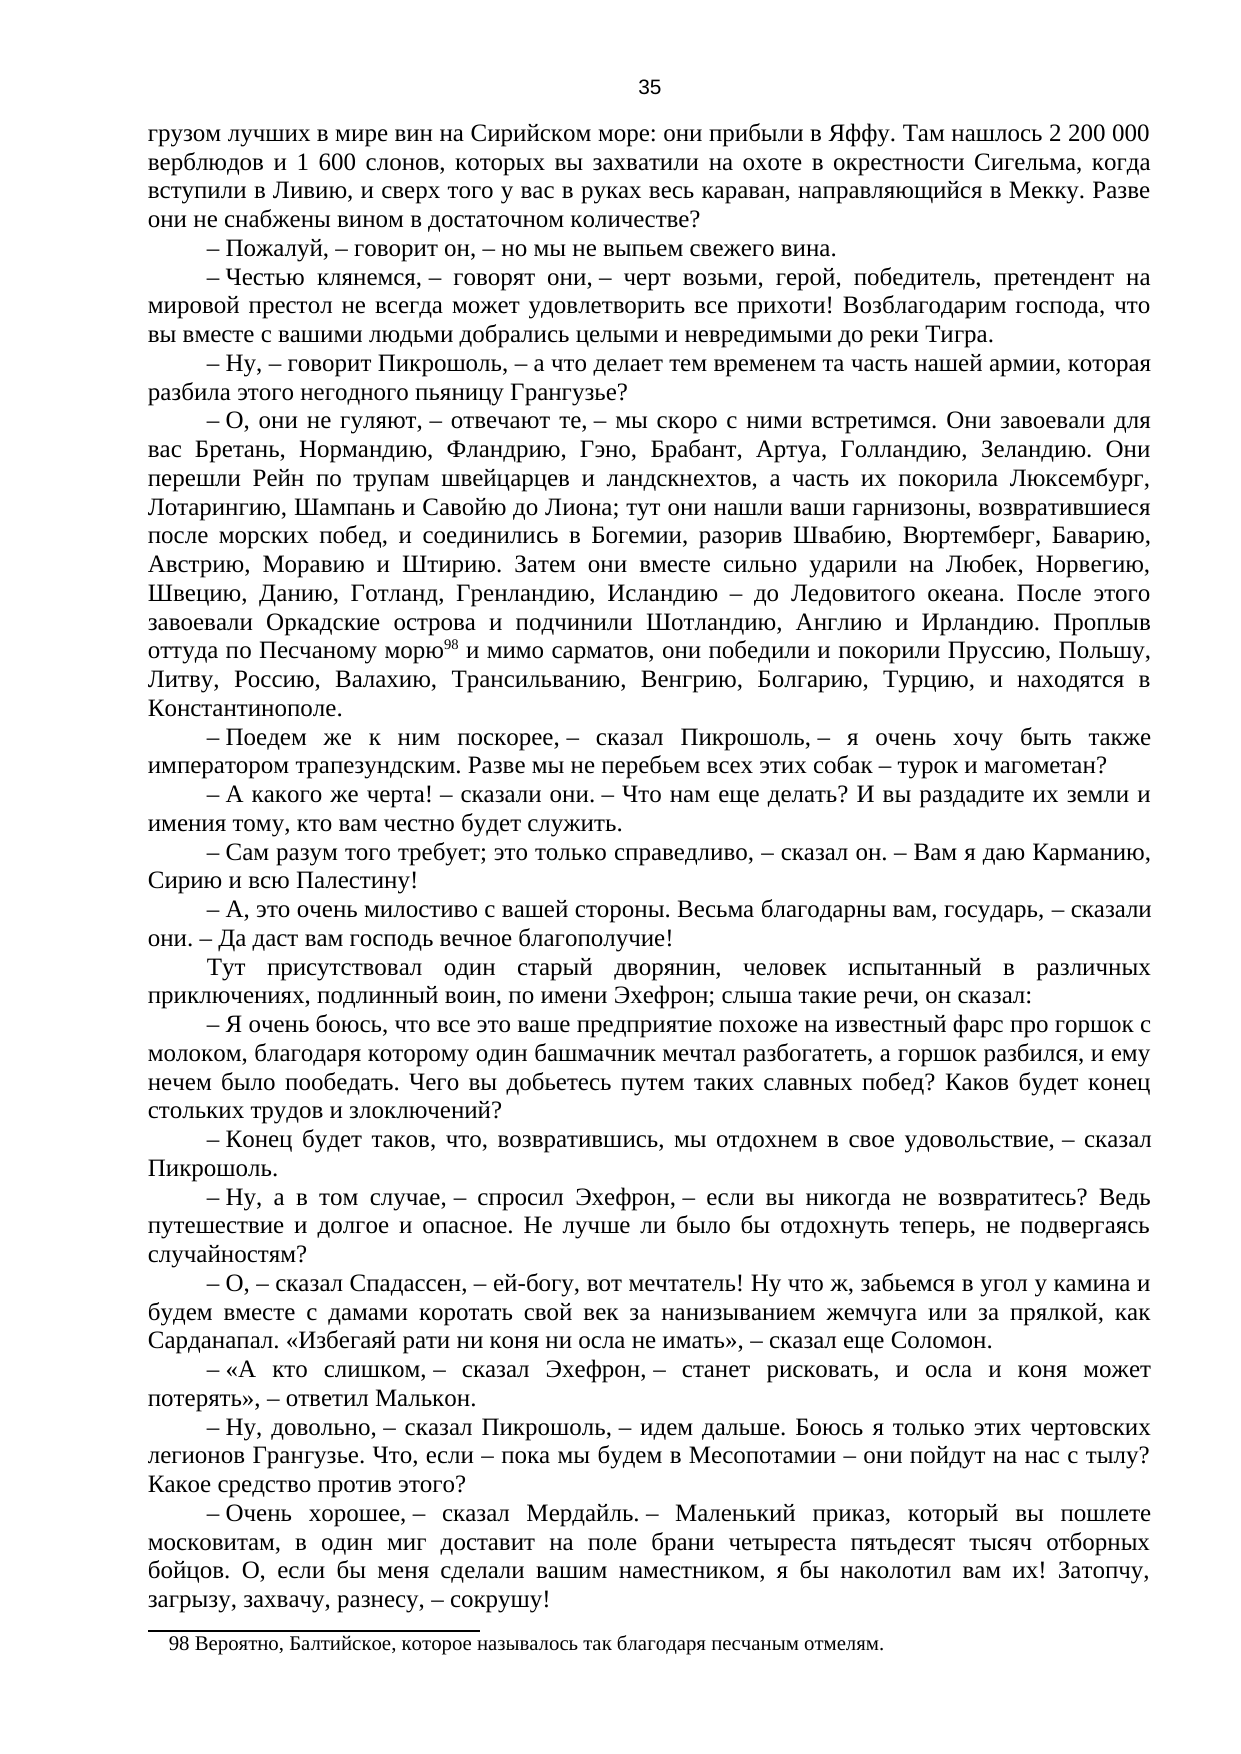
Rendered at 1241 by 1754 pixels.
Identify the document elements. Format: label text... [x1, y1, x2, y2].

text – Честью клянемся, – говорят они, – черт возьми, герой, победитель, претендент на мировой престол не всегда может удовлетворить все прихоти! Возблагодарим господа, что вы вместе с вашими людьми добрались целыми и невредимыми до реки Тигра. [148, 262, 1152, 348]
text – Очень хорошее, – сказал Мердайль. – Маленький приказ, который вы пошлете московитам, в один миг доставит на поле брани четыреста пятьдесят тысяч отборных бойцов. О, если бы меня сделали вашим наместником, я бы наколотил вам их! Затопчу, загрызу, захвачу, разнесу, – сокрушу! [148, 1498, 1152, 1613]
text – Я очень боюсь, что все это ваше предприятие похоже на известный фарс про горшок с молоком, благодаря которому один башмачник мечтал разбогатеть, а горшок разбился, и ему нечем было пообедать. Чего вы добьетесь путем таких славных побед? Каков будет конец стольких трудов и злоключений? [148, 1009, 1152, 1124]
text – Конец будет таков, что, возвратившись, мы отдохнем в свое удовольствие, – сказал Пикрошоль. [148, 1124, 1152, 1182]
text – Сам разум того требует; это только справедливо, – сказал он. – Вам я даю Карманию, Сирию и всю Палестину! [148, 837, 1152, 894]
text грузом лучших в мире вин на Сирийском море: они прибыли в Яффу. Там нашлось 2 200 000 верблюдов и 1 600 слонов, которых вы захватили на охоте в окрестности Сигельма, когда вступили в Ливию, и сверх того у вас в руках весь караван, направляющийся в Мекку. Разве они не снабжены вином в достаточном количестве? [148, 118, 1152, 233]
text – Пожалуй, – говорит он, – но мы не выпьем свежего вина. [148, 233, 1152, 262]
text – Ну, довольно, – сказал Пикрошоль, – идем дальше. Боюсь я только этих чертовских легионов Грангузье. Что, если – пока мы будем в Месопотамии – они пойдут на нас с тылу? Какое средство против этого? [148, 1412, 1152, 1498]
text – О, они не гуляют, – отвечают те, – мы скоро с ними встретимся. Они завоевали для вас Бретань, Нормандию, Фландрию, Гэно, Брабант, Артуа, Голландию, Зеландию. Они перешли Рейн по трупам швейцарцев и ландскнехтов, а часть их покорила Люксембург, Лотарингию, Шампань и Савойю до Лиона; тут они нашли ваши гарнизоны, возвратившиеся после морских побед, и соединились в Богемии, разорив Швабию, Вюртемберг, Баварию, Австрию, Моравию и Штирию. Затем они вместе сильно ударили на Любек, Норвегию, Швецию, Данию, Готланд, Гренландию, Исландию – до Ледовитого океана. После этого завоевали Оркадские острова и подчинили Шотландию, Англию и Ирландию. Проплыв оттуда по Песчаному морю и мимо сарматов, они победили и покорили Пруссию, Польшу, Литву, Россию, Валахию, Трансильванию, Венгрию, Болгарию, Турцию, и находятся в Константинополе. [148, 406, 1152, 722]
text Тут присутствовал один старый дворянин, человек испытанный в различных приключениях, подлинный воин, по имени Эхефрон; слыша такие речи, он сказал: [148, 952, 1152, 1009]
text – «А кто слишком, – сказал Эхефрон, – станет рисковать, и осла и коня может потерять», – ответил Малькон. [148, 1354, 1152, 1412]
text Вероятно, Балтийское, которое называлось так благодаря песчаным отмелям. [148, 1631, 1152, 1655]
text – Поедем же к ним поскорее, – сказал Пикрошоль, – я очень хочу быть также императором трапезундским. Разве мы не перебьем всех этих собак – турок и магометан? [148, 722, 1152, 779]
text – О, – сказал Спадассен, – ей‑богу, вот мечтатель! Ну что ж, забьемся в угол у камина и будем вместе с дамами коротать свой век за нанизыванием жемчуга или за прялкой, как Сарданапал. «Избегаяй рати ни коня ни осла не имать», – сказал еще Соломон. [148, 1268, 1152, 1354]
text – А, это очень милостиво с вашей стороны. Весьма благодарны вам, государь, – сказали они. – Да даст вам господь вечное благополучие! [148, 894, 1152, 952]
text – Ну, – говорит Пикрошоль, – а что делает тем временем та часть нашей армии, которая разбила этого негодного пьяницу Грангузье? [148, 348, 1152, 406]
text – Ну, а в том случае, – спросил Эхефрон, – если вы никогда не возвратитесь? Ведь путешествие и долгое и опасное. Не лучше ли было бы отдохнуть теперь, не подвергаясь случайностям? [148, 1182, 1152, 1268]
text – А какого же черта! – сказали они. – Что нам еще делать? И вы раздадите их земли и имения тому, кто вам честно будет служить. [148, 779, 1152, 837]
